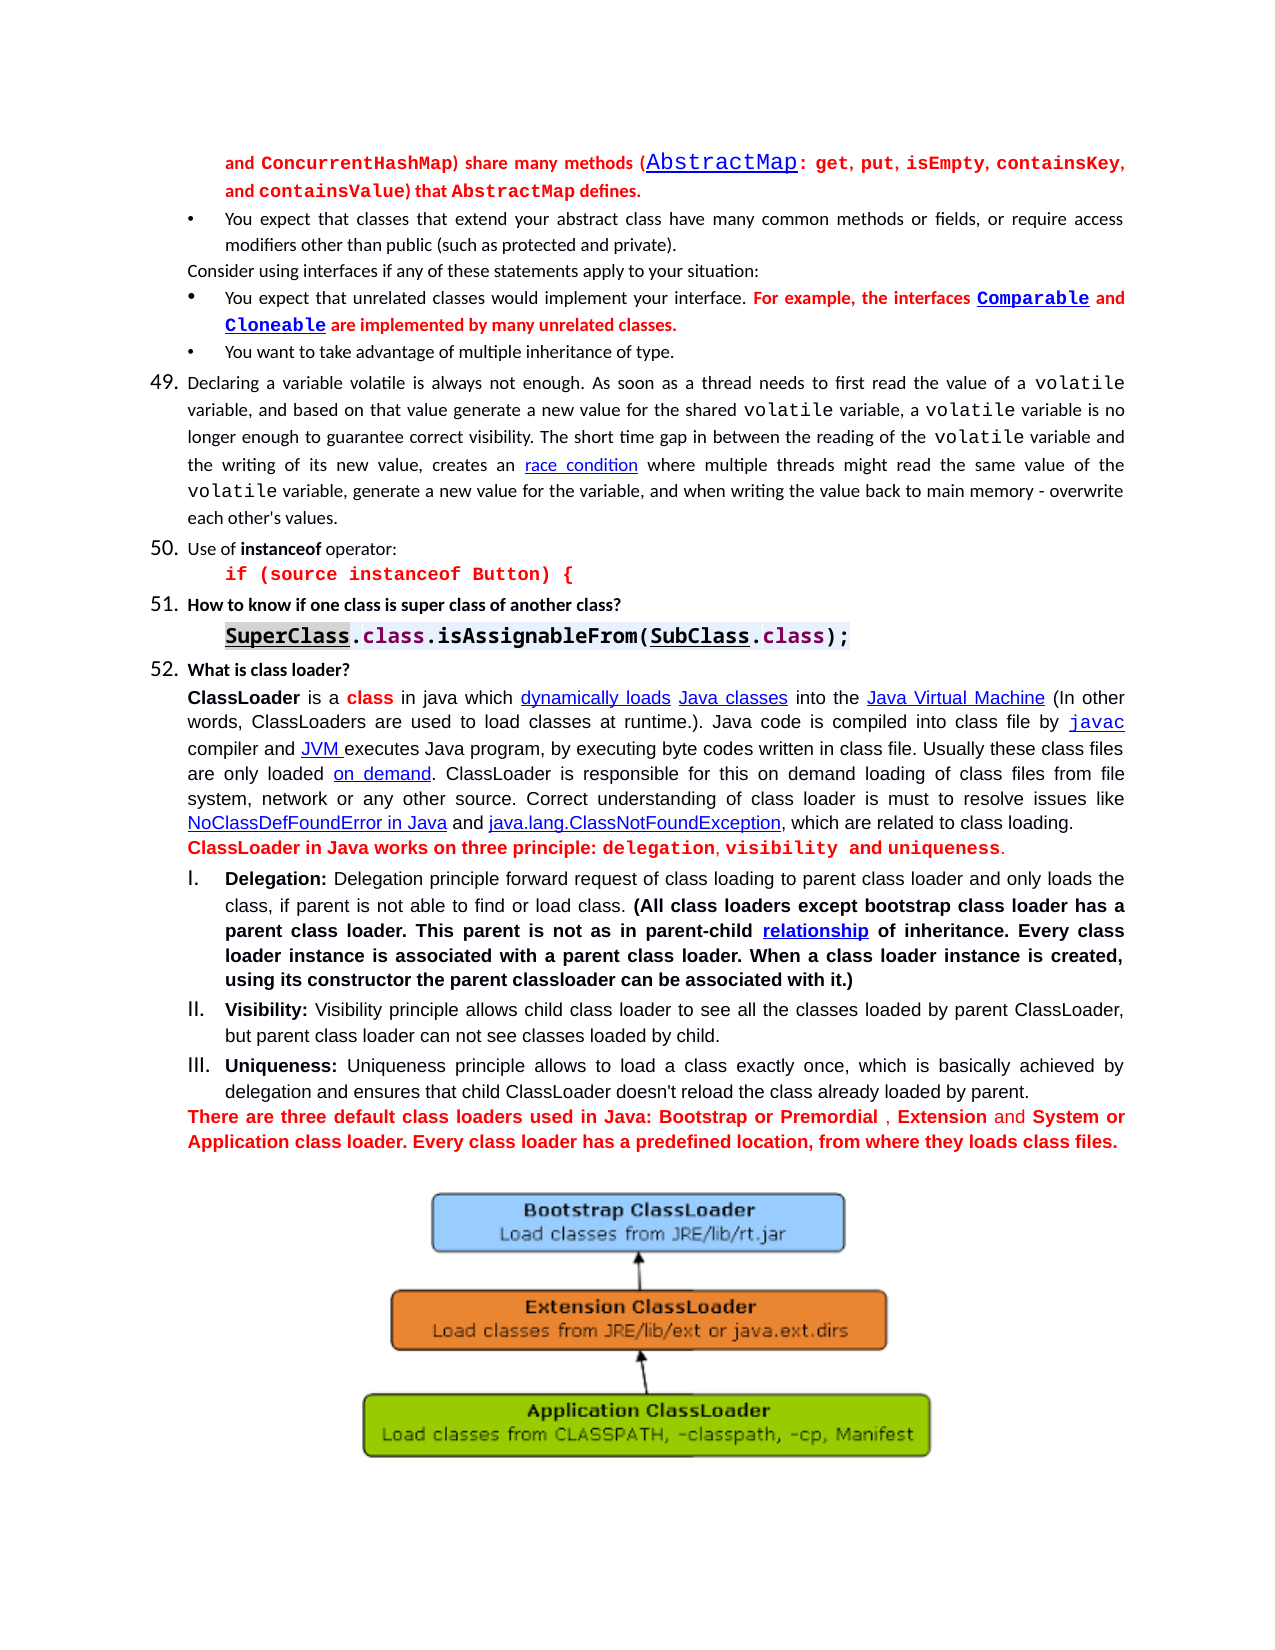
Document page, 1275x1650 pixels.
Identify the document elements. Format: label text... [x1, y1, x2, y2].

list and ConcurrentHashMap) share many methods (AbstractMap: get, put, isEmpty, containsKey, and containsValue) that AbstractMap defines. [187, 150, 1125, 203]
list ClassLoader is a class in java which dynamically loads Java classes into the Java Virtual Machine (In other words, ClassLoaders are used to load classes at runtime.). Java code is compiled into class file by javac compiler and JVM executes Java program, by executing byte codes written in class file. Usually these class files are only loaded on demand. ClassLoader is responsible for this on demand loading of class files from file system, network or any other source. Correct understanding of class loader is must to resolve issues like NoClassDefFoundError in Java and java.lang.ClassNotFoundException, which are related to class loading. [150, 686, 1125, 834]
list SuperClass.class.isAssignableFrom(SubClass.class); [187, 622, 1125, 650]
list Declaring a variable volatile is always not enough. As soon as a thread needs to first read the value of a volatile variable, and based on that value generate a new value for the shared volatile variable, a volatile variable is no longer enough to guarantee correct visibility. The short time gap in between the reading of the volatile variable and the writing of its new value, creates an race condition where multiple threads might read the same value of the volatile variable, generate a new value for the variable, and when writing the value back to main memory - overwrite each other's values. [150, 367, 1125, 529]
list You expect that unrelated classes would implement your interface. For example, the interfaces Comparable and Cloneable are implemented by many unrelated classes. [187, 286, 1125, 337]
list Consider using interfaces if any of these statements apply to your situation: [150, 259, 1125, 282]
list Visibility: Visibility principle allows child class loader to see all the classes loaded by parent ClassLoader, but parent class loader can not see classes loaded by child. [187, 994, 1125, 1047]
picture [325, 1155, 951, 1483]
list You expect that classes that extend your abstract class have many common methods or fields, or require access modifiers other than public (such as protected and private). [187, 207, 1125, 256]
list Use of instanceof operator: [150, 533, 1125, 561]
list There are three default class loaders used in Java: Bootstrap or Premordial , Extension and System or Application class loader. Every class loader has a predefined location, from where they loads class files. [150, 1106, 1125, 1152]
list ClassLoader in Java works on three principle: delegation, visibility and uniqueness. [150, 837, 1125, 860]
list Uniqueness: Uniqueness principle allows to load a class exactly once, which is basically achieved by delegation and ensures that child ClassLoader doesn't reload the class already loaded by parent. [187, 1050, 1125, 1103]
list Delegation: Delegation principle forward request of class loading to parent class loader and only loads the class, if parent is not able to find or load class. (All class loaders except bootstrap class loader has a parent class loader. This parent is not as in parent-child relationship of inheritance. Every class loader instance is associated with a parent class loader. When a class loader instance is created, using its constructor the parent classloader can be associated with it.) [187, 863, 1125, 991]
list if (source instanceof Button) { [187, 565, 1125, 586]
list How to know if one class is super class of another class? [150, 589, 1125, 617]
list You want to take advantage of multiple inheritance of type. [187, 341, 1125, 363]
list What is class loader? [150, 654, 1125, 682]
